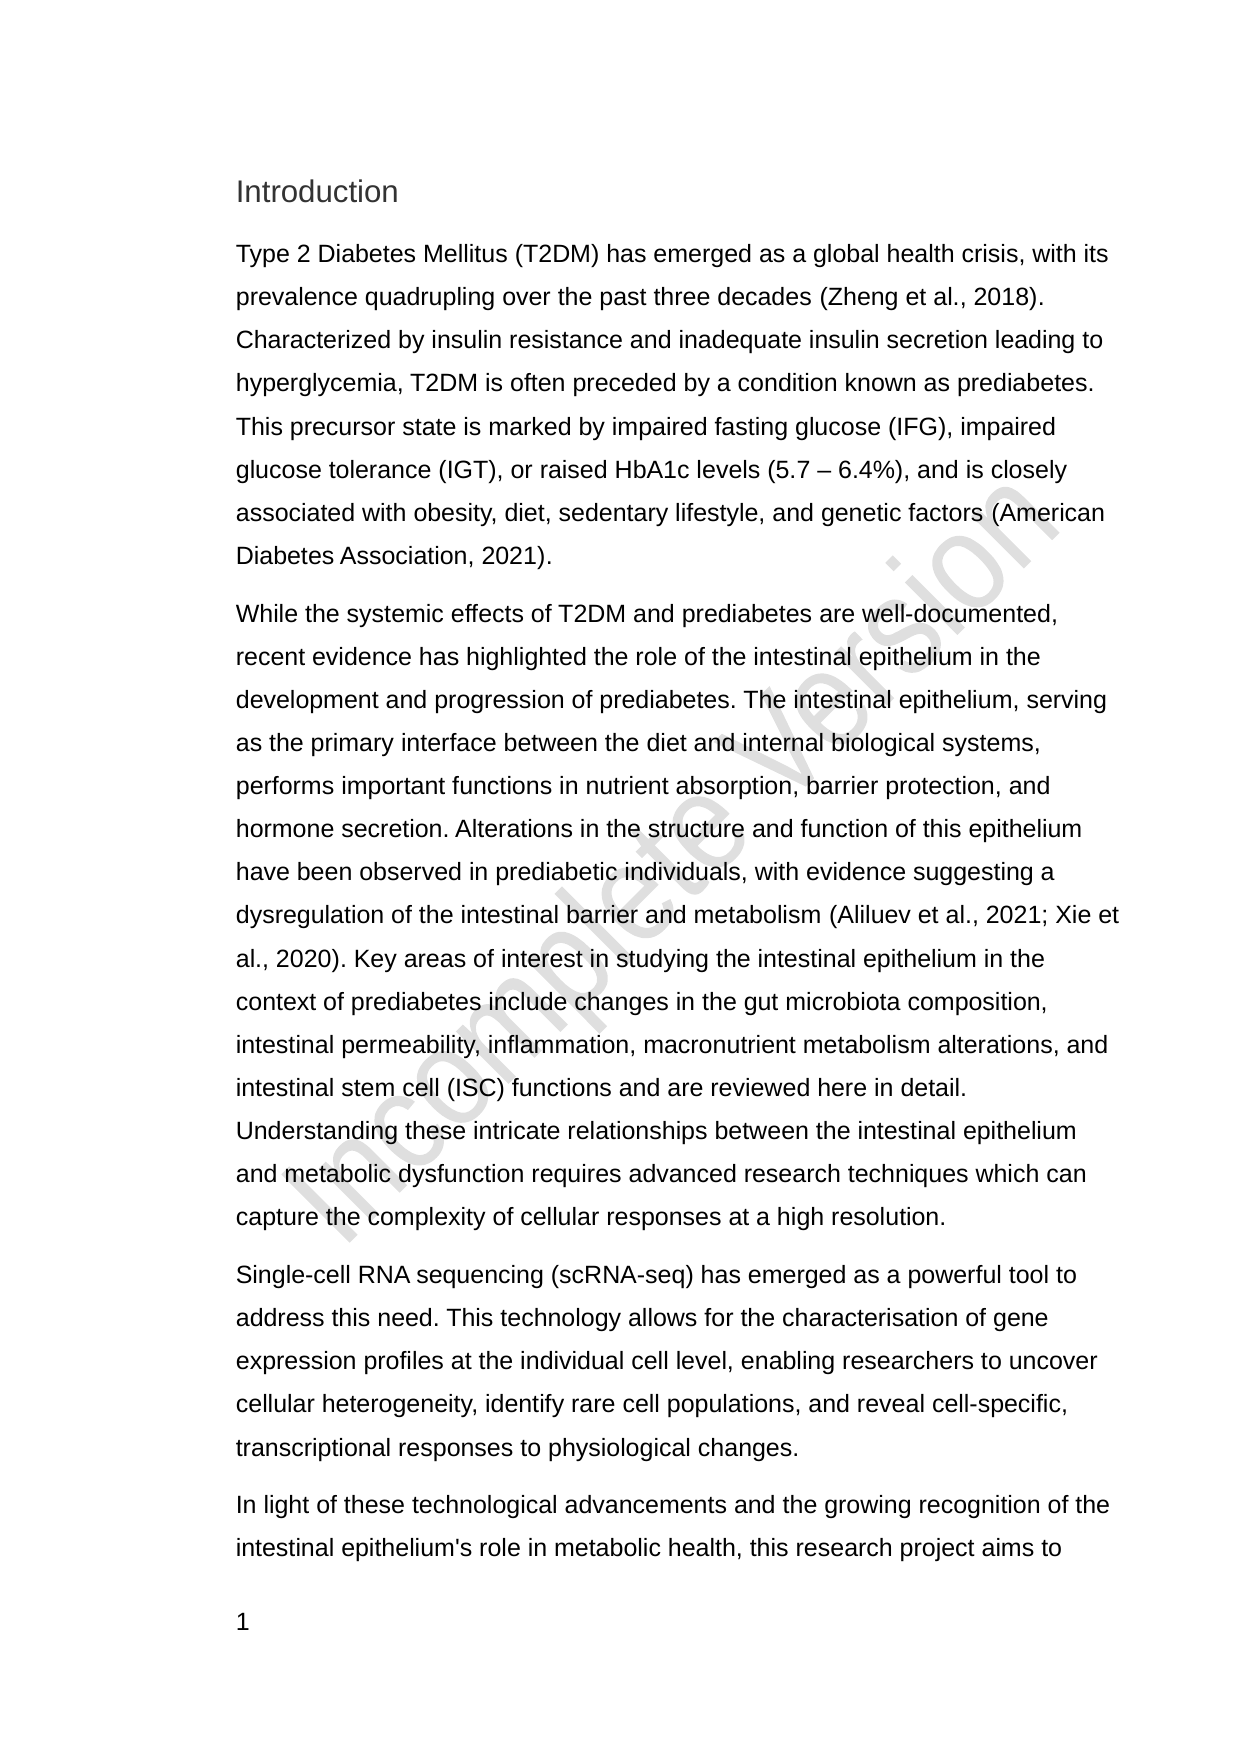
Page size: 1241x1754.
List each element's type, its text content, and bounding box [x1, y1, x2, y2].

text While the systemic effects of T2DM and prediabetes are well-documented, recent evidence has highlighted the role of the intestinal epithelium in the development and progression of prediabetes. The intestinal epithelium, serving as the primary interface between the diet and internal biological systems, performs important functions in nutrient absorption, barrier protection, and hormone secretion. Alterations in the structure and function of this epithelium have been observed in prediabetic individuals, with evidence suggesting a dysregulation of the intestinal barrier and metabolism (Aliluev et al., 2021; Xie et al., 2020). Key areas of interest in studying the intestinal epithelium in the context of prediabetes include changes in the gut microbiota composition, intestinal permeability, inflammation, macronutrient metabolism alterations, and intestinal stem cell (ISC) functions and are reviewed here in detail. Understanding these intricate relationships between the intestinal epithelium and metabolic dysfunction requires advanced research techniques which can capture the complexity of cellular responses at a high resolution. [236, 598, 1122, 1231]
subtitle Introduction [236, 173, 1122, 208]
text Single-cell RNA sequencing (scRNA-seq) has emerged as a powerful tool to address this need. This technology allows for the characterisation of gene expression profiles at the individual cell level, enabling researchers to uncover cellular heterogeneity, identify rare cell populations, and reveal cell-specific, transcriptional responses to physiological changes. [236, 1260, 1122, 1461]
text Type 2 Diabetes Mellitus (T2DM) has emerged as a global health crisis, with its prevalence quadrupling over the past three decades (Zheng et al., 2018). Characterized by insulin resistance and inadequate insulin secretion leading to hyperglycemia, T2DM is often preceded by a condition known as prediabetes. This precursor state is marked by impaired fasting glucose (IFG), impaired glucose tolerance (IGT), or raised HbA1c levels (5.7 – 6.4%), and is closely associated with obesity, diet, sedentary lifestyle, and genetic factors (American Diabetes Association, 2021). [236, 239, 1122, 569]
text In light of these technological advancements and the growing recognition of the intestinal epithelium's role in metabolic health, this research project aims to [236, 1490, 1122, 1562]
